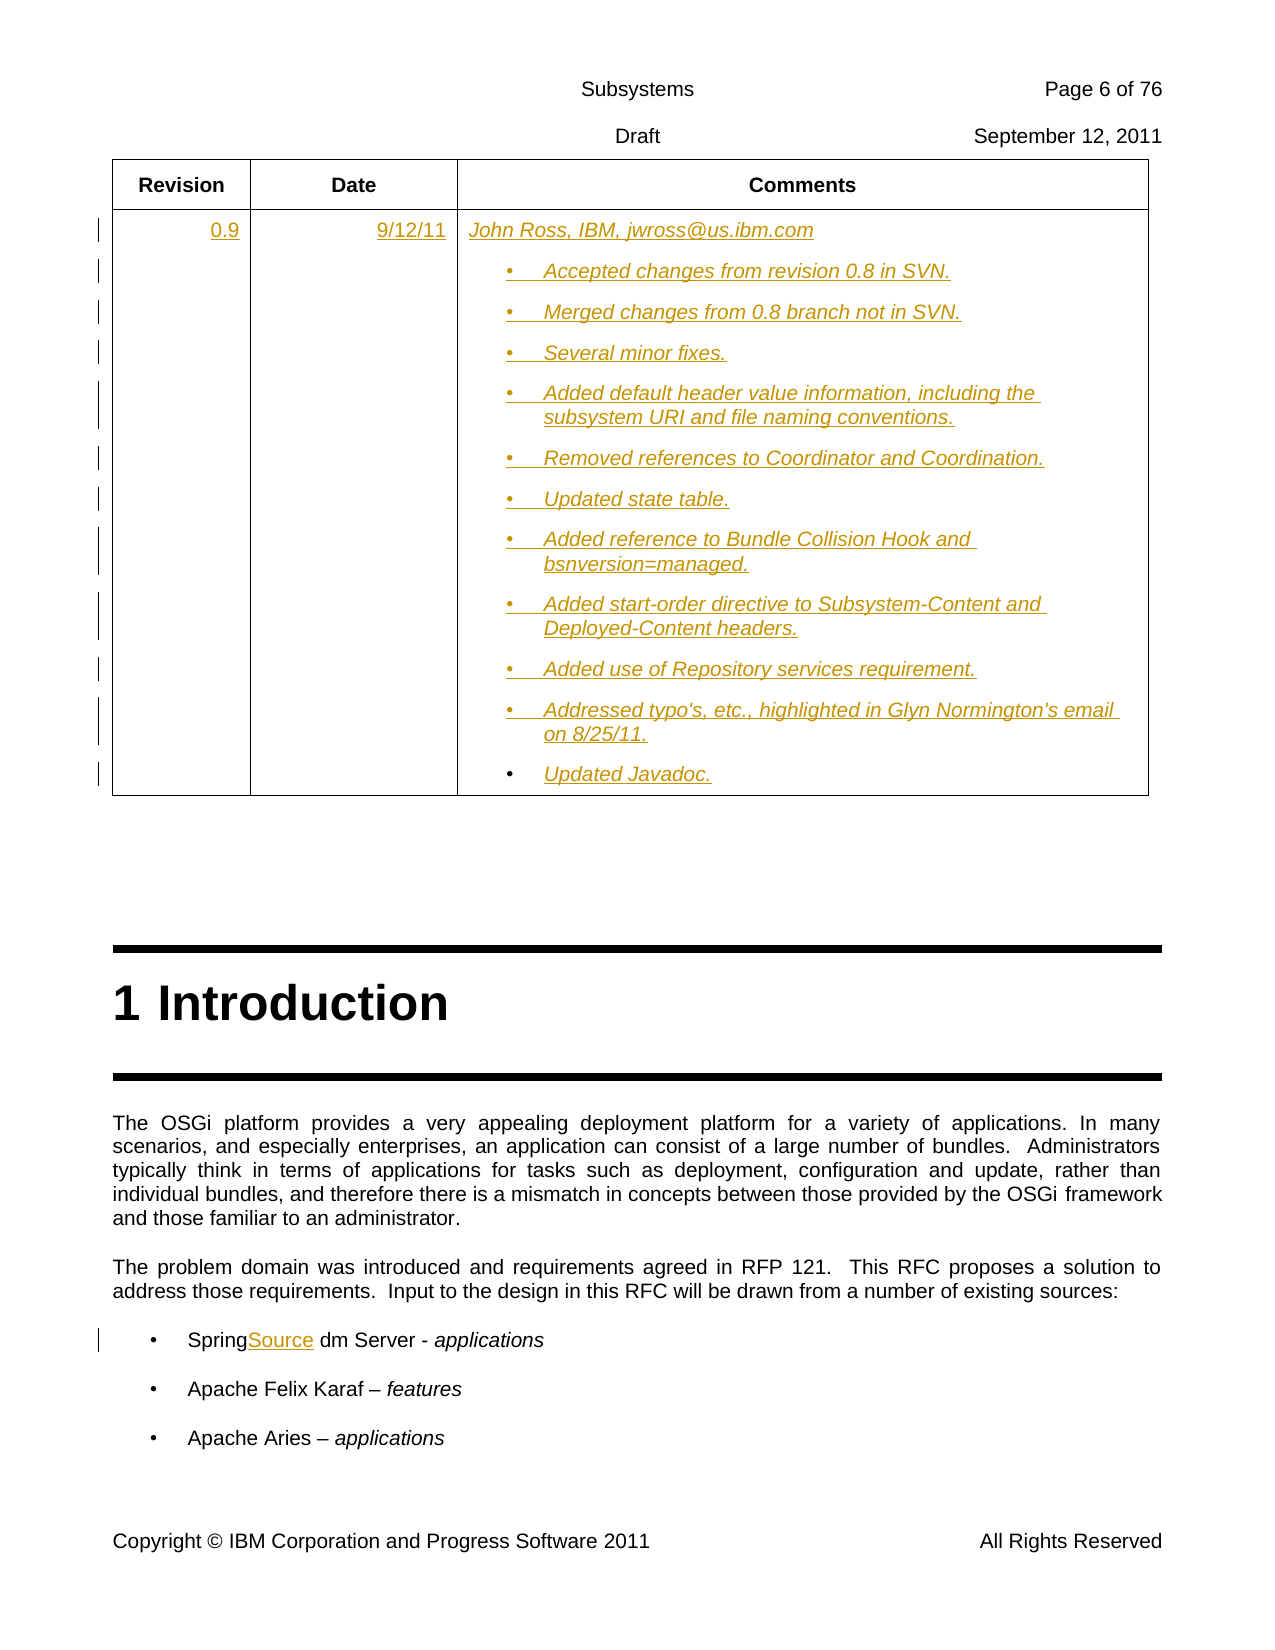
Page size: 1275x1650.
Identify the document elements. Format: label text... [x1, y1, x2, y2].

table_header Revision [113, 160, 250, 209]
list Apache Aries – applications [150, 1426, 1162, 1450]
subtitle Introduction [112, 946, 1162, 1081]
text The OSGi platform provides a very appealing deployment platform for a variety of applications. In many scenarios, and especially enterprises, an application can consist of a large number of bundles. Administrators typically think in terms of applications for tasks such as deployment, configuration and update, rather than individual bundles, and therefore there is a mismatch in concepts between those provided by the OSGi framework and those familiar to an administrator. [112, 1110, 1162, 1230]
table_header Comments [458, 160, 1148, 209]
table_cell John Ross, IBM, jwross@us.ibm.com Accepted changes from revision 0.8 in SVN. Merged changes from 0.8 branch not in SVN. Several minor fixes. Added default header value information, including the subsystem URI and file naming conventions. Removed references to Coordinator and Coordination. Updated state table. Added reference to Bundle Collision Hook and bsnversion=managed. Added start-order directive to Subsystem-Content and Deployed-Content headers. Added use of Repository services requirement. Addressed typo's, etc., highlighted in Glyn Normington's email on 8/25/11. Updated Javadoc. [458, 210, 1148, 794]
table_cell 9/12/11 [251, 210, 457, 794]
table_cell 0.9 [113, 210, 250, 794]
list SpringSource dm Server - applications [150, 1328, 1162, 1352]
text The problem domain was introduced and requirements agreed in RFP 121. This RFC proposes a solution to address those requirements. Input to the design in this RFC will be drawn from a number of existing sources: [112, 1255, 1162, 1303]
list Apache Felix Karaf – features [150, 1377, 1162, 1401]
table_header Date [251, 160, 457, 209]
